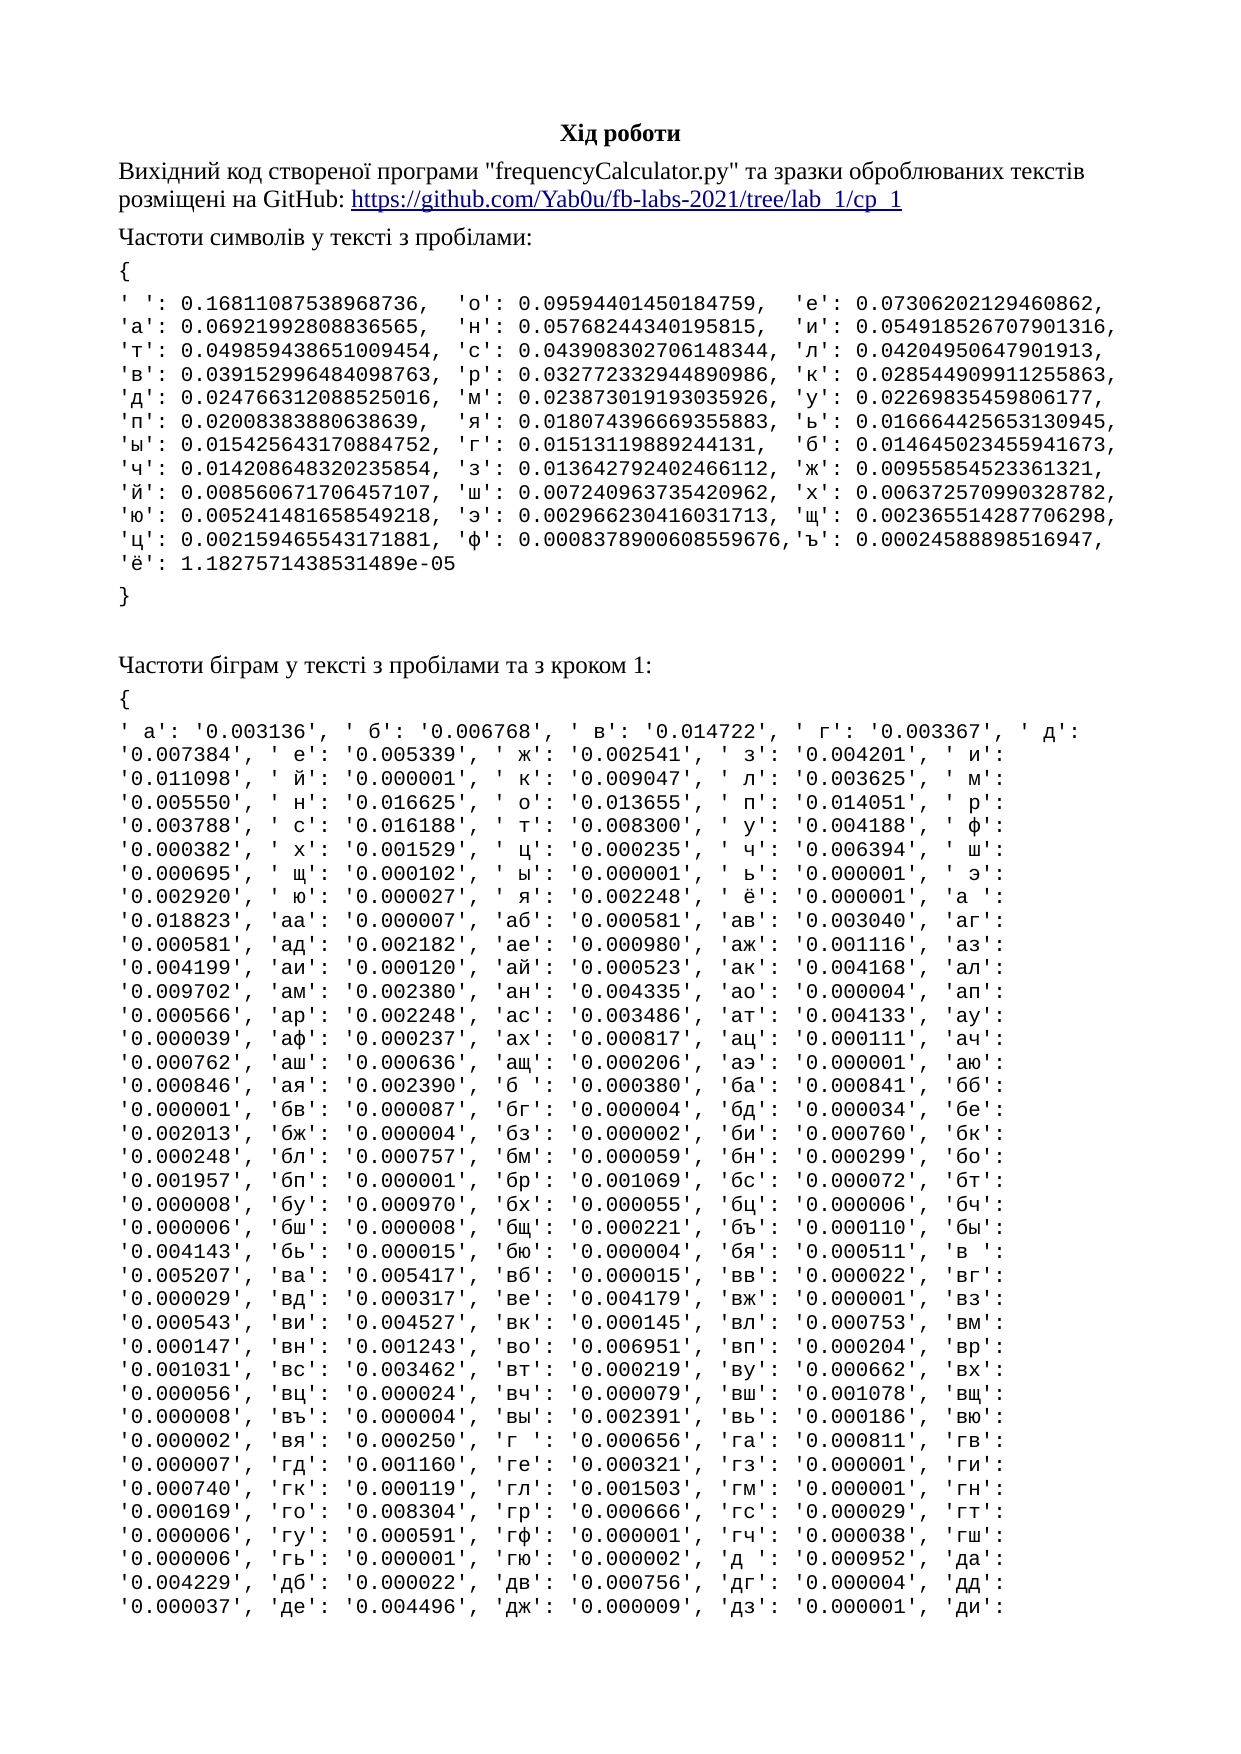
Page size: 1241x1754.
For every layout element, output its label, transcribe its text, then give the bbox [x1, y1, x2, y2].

text Частоти символів у тексті з пробілами: [118, 222, 1122, 251]
text Частоти біграм у тексті з пробілами та з кроком 1: [118, 651, 1122, 679]
text Вихідний код створеної програми "frequencyCalculator.py" та зразки оброблюваних текстів розміщені на GitHub: https://github.com/Yab0u/fb-labs-2021/tree/lab_1/cp_1 [118, 156, 1122, 213]
text ' ': 0.16811087538968736, 'о': 0.09594401450184759, 'е': 0.07306202129460862, 'а': 0.06921992808836565, 'н': 0.05768244340195815, 'и': 0.054918526707901316, 'т': 0.049859438651009454, 'с': 0.043908302706148344, 'л': 0.04204950647901913, 'в': 0.039152996484098763, 'р': 0.032772332944890986, 'к': 0.028544909911255863, 'д': 0.024766312088525016, 'м': 0.023873019193035926, 'у': 0.02269835459806177, 'п': 0.02008383880638639, 'я': 0.018074396669355883, 'ь': 0.016664425653130945, 'ы': 0.015425643170884752, 'г': 0.01513119889244131, 'б': 0.014645023455941673, 'ч': 0.014208648320235854, 'з': 0.013642792402466112, 'ж': 0.00955854523361321, 'й': 0.008560671706457107, 'ш': 0.007240963735420962, 'х': 0.006372570990328782, 'ю': 0.005241481658549218, 'э': 0.002966230416031713, 'щ': 0.002365514287706298, 'ц': 0.002159465543171881, 'ф': 0.0008378900608559676,'ъ': 0.00024588898516947, 'ё': 1.1827571438531489e-05 [118, 293, 1122, 576]
text Хід роботи [118, 118, 1122, 147]
text } [118, 585, 1122, 609]
text { [118, 260, 1122, 284]
text ' а': '0.003136', ' б': '0.006768', ' в': '0.014722', ' г': '0.003367', ' д': '0.007384', ' е': '0.005339', ' ж': '0.002541', ' з': '0.004201', ' и': '0.011098', ' й': '0.000001', ' к': '0.009047', ' л': '0.003625', ' м': '0.005550', ' н': '0.016625', ' о': '0.013655', ' п': '0.014051', ' р': '0.003788', ' с': '0.016188', ' т': '0.008300', ' у': '0.004188', ' ф': '0.000382', ' х': '0.001529', ' ц': '0.000235', ' ч': '0.006394', ' ш': '0.000695', ' щ': '0.000102', ' ы': '0.000001', ' ь': '0.000001', ' э': '0.002920', ' ю': '0.000027', ' я': '0.002248', ' ё': '0.000001', 'а ': '0.018823', 'аа': '0.000007', 'аб': '0.000581', 'ав': '0.003040', 'аг': '0.000581', 'ад': '0.002182', 'ае': '0.000980', 'аж': '0.001116', 'аз': '0.004199', 'аи': '0.000120', 'ай': '0.000523', 'ак': '0.004168', 'ал': '0.009702', 'ам': '0.002380', 'ан': '0.004335', 'ао': '0.000004', 'ап': '0.000566', 'ар': '0.002248', 'ас': '0.003486', 'ат': '0.004133', 'ау': '0.000039', 'аф': '0.000237', 'ах': '0.000817', 'ац': '0.000111', 'ач': '0.000762', 'аш': '0.000636', 'ащ': '0.000206', 'аэ': '0.000001', 'аю': '0.000846', 'ая': '0.002390', 'б ': '0.000380', 'ба': '0.000841', 'бб': '0.000001', 'бв': '0.000087', 'бг': '0.000004', 'бд': '0.000034', 'бе': '0.002013', 'бж': '0.000004', 'бз': '0.000002', 'би': '0.000760', 'бк': '0.000248', 'бл': '0.000757', 'бм': '0.000059', 'бн': '0.000299', 'бо': '0.001957', 'бп': '0.000001', 'бр': '0.001069', 'бс': '0.000072', 'бт': '0.000008', 'бу': '0.000970', 'бх': '0.000055', 'бц': '0.000006', 'бч': '0.000006', 'бш': '0.000008', 'бщ': '0.000221', 'бъ': '0.000110', 'бы': '0.004143', 'бь': '0.000015', 'бю': '0.000004', 'бя': '0.000511', 'в ': '0.005207', 'ва': '0.005417', 'вб': '0.000015', 'вв': '0.000022', 'вг': '0.000029', 'вд': '0.000317', 'ве': '0.004179', 'вж': '0.000001', 'вз': '0.000543', 'ви': '0.004527', 'вк': '0.000145', 'вл': '0.000753', 'вм': '0.000147', 'вн': '0.001243', 'во': '0.006951', 'вп': '0.000204', 'вр': '0.001031', 'вс': '0.003462', 'вт': '0.000219', 'ву': '0.000662', 'вх': '0.000056', 'вц': '0.000024', 'вч': '0.000079', 'вш': '0.001078', 'вщ': '0.000008', 'въ': '0.000004', 'вы': '0.002391', 'вь': '0.000186', 'вю': '0.000002', 'вя': '0.000250', 'г ': '0.000656', 'га': '0.000811', 'гв': '0.000007', 'гд': '0.001160', 'ге': '0.000321', 'гз': '0.000001', 'ги': '0.000740', 'гк': '0.000119', 'гл': '0.001503', 'гм': '0.000001', 'гн': '0.000169', 'го': '0.008304', 'гр': '0.000666', 'гс': '0.000029', 'гт': '0.000006', 'гу': '0.000591', 'гф': '0.000001', 'гч': '0.000038', 'гш': '0.000006', 'гь': '0.000001', 'гю': '0.000002', 'д ': '0.000952', 'да': '0.004229', 'дб': '0.000022', 'дв': '0.000756', 'дг': '0.000004', 'дд': '0.000037', 'де': '0.004496', 'дж': '0.000009', 'дз': '0.000001', 'ди': [118, 721, 1122, 1619]
text { [118, 688, 1122, 712]
